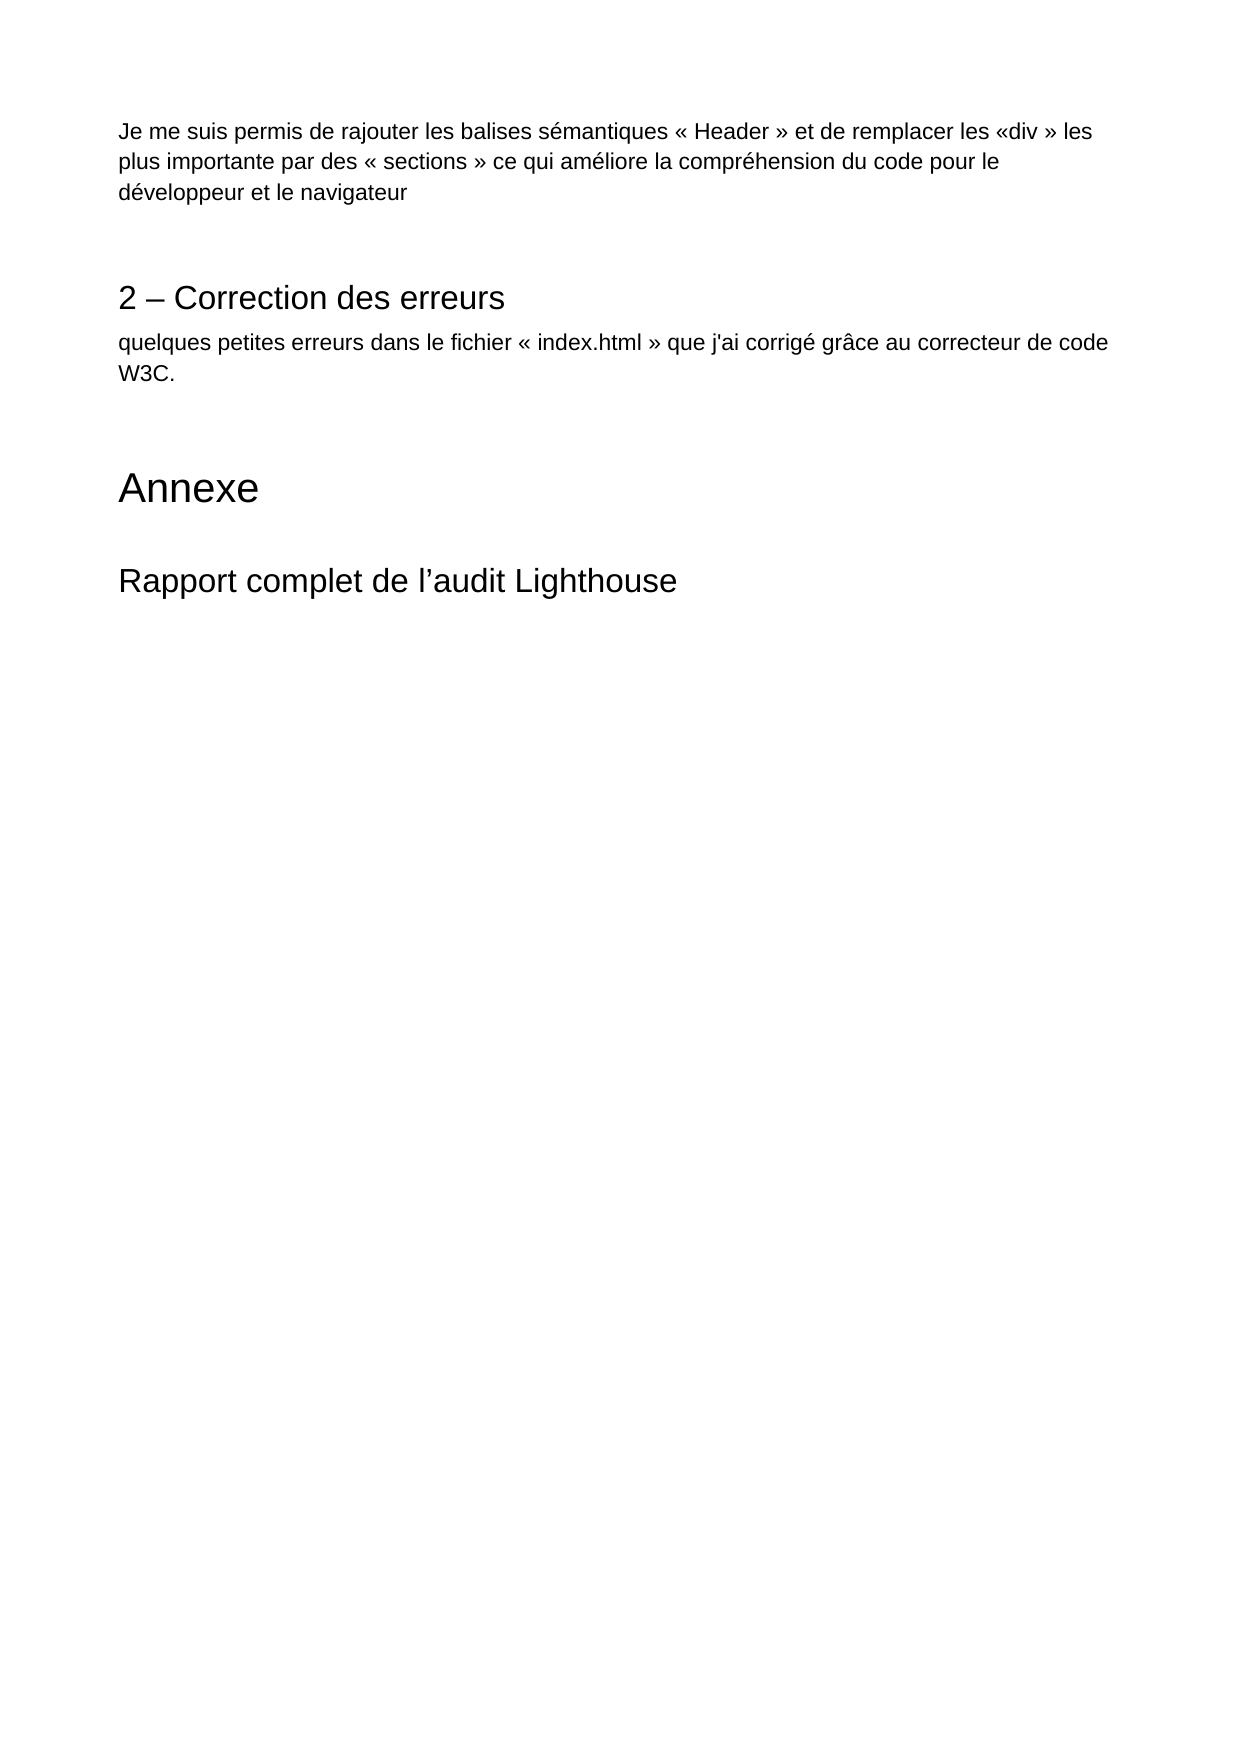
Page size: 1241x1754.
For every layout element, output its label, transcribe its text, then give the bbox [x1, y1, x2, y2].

text Je me suis permis de rajouter les balises sémantiques « Header » et de remplacer les «div » les plus importante par des « sections » ce qui améliore la compréhension du code pour le développeur et le navigateur [118, 118, 1122, 205]
text Rapport complet de l’audit Lighthouse [118, 562, 1122, 600]
text Annexe [118, 464, 1122, 512]
text quelques petites erreurs dans le fichier « index.html » que j'ai corrigé grâce au correcteur de code W3C. [118, 329, 1122, 386]
text 2 – Correction des erreurs [118, 278, 1122, 317]
